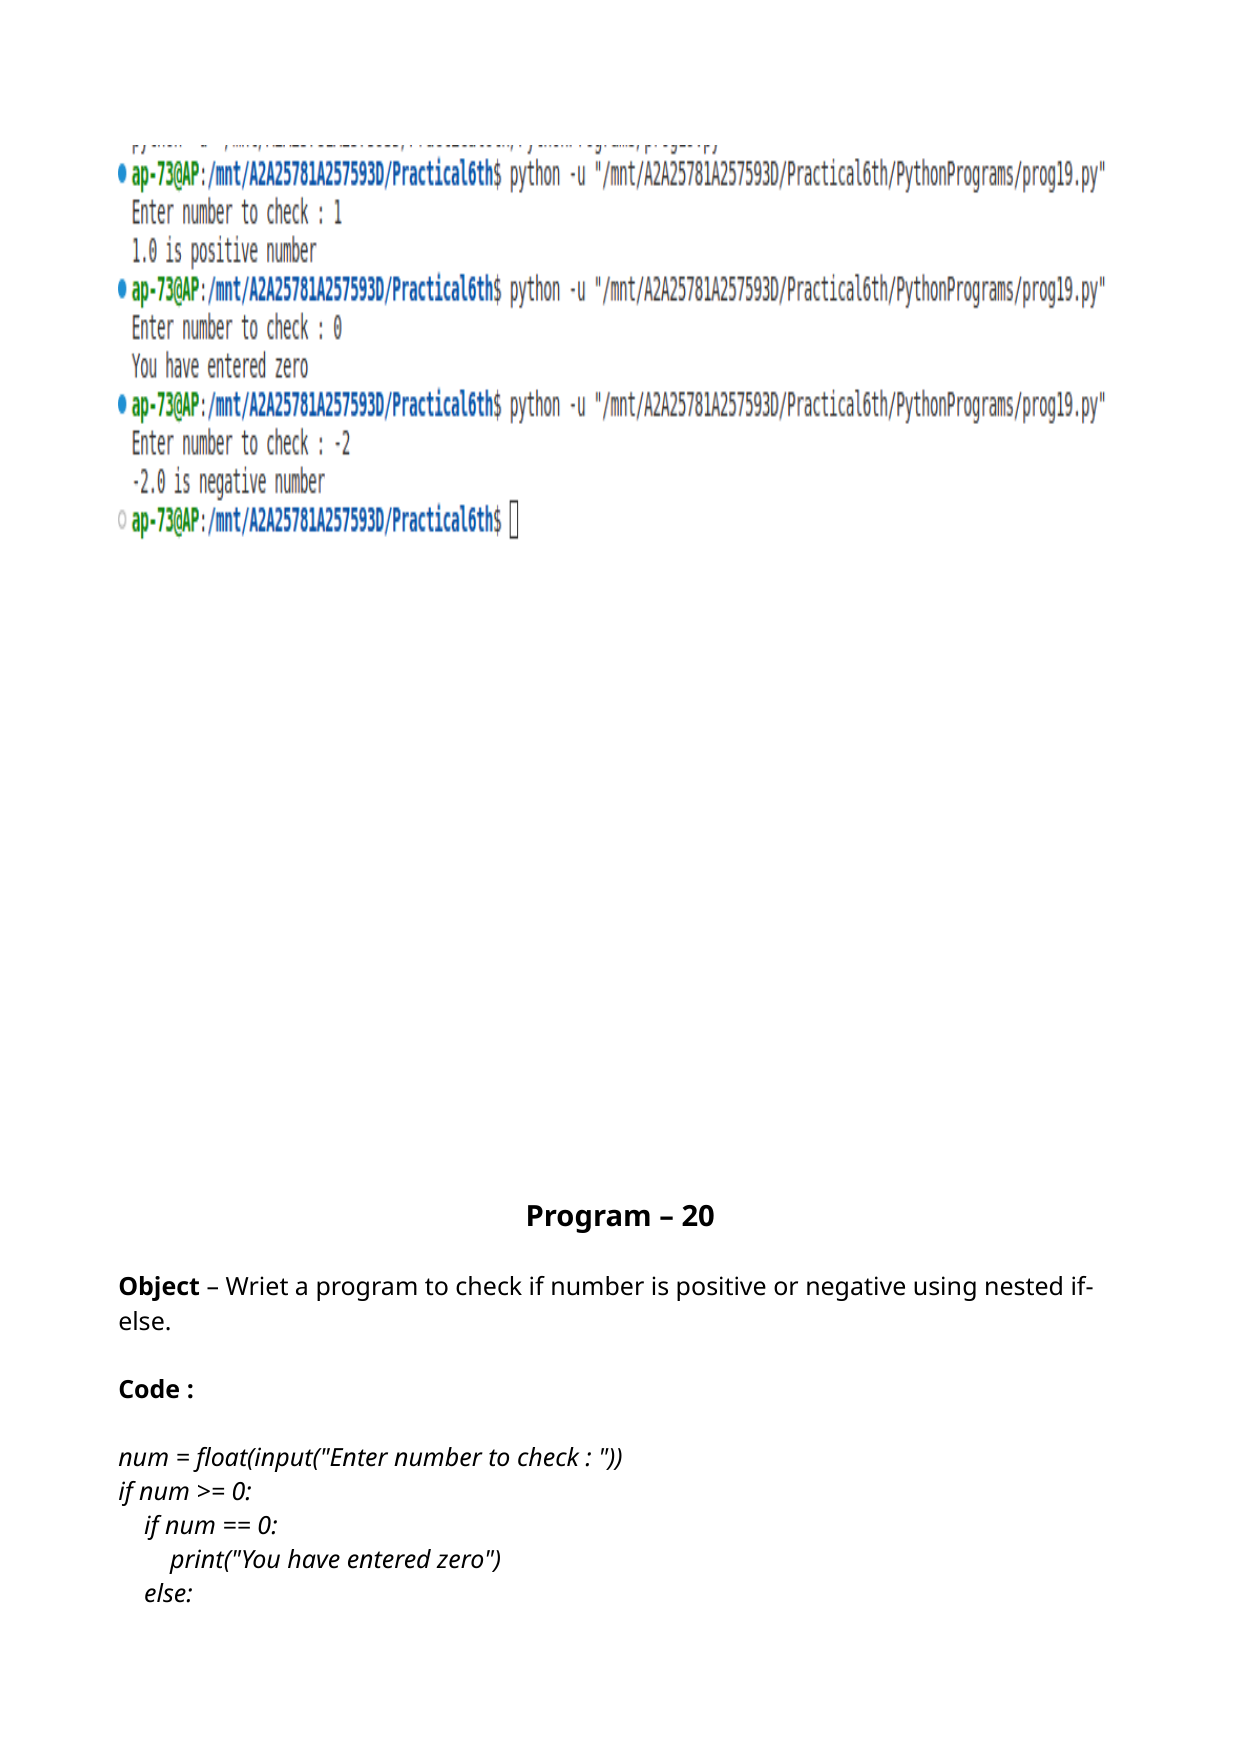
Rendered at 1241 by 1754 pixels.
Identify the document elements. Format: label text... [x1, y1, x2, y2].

text Object – Wriet a program to check if number is positive or negative using nested if-else. [118, 1269, 1122, 1337]
text else: [118, 1576, 1122, 1610]
picture [118, 145, 1123, 549]
text Code : [118, 1371, 1122, 1405]
text num = float(input("Enter number to check : ")) [118, 1439, 1122, 1473]
text Program – 20 [118, 1195, 1122, 1235]
text if num >= 0: [118, 1473, 1122, 1507]
text print("You have entered zero") [118, 1542, 1122, 1576]
text if num == 0: [118, 1507, 1122, 1542]
